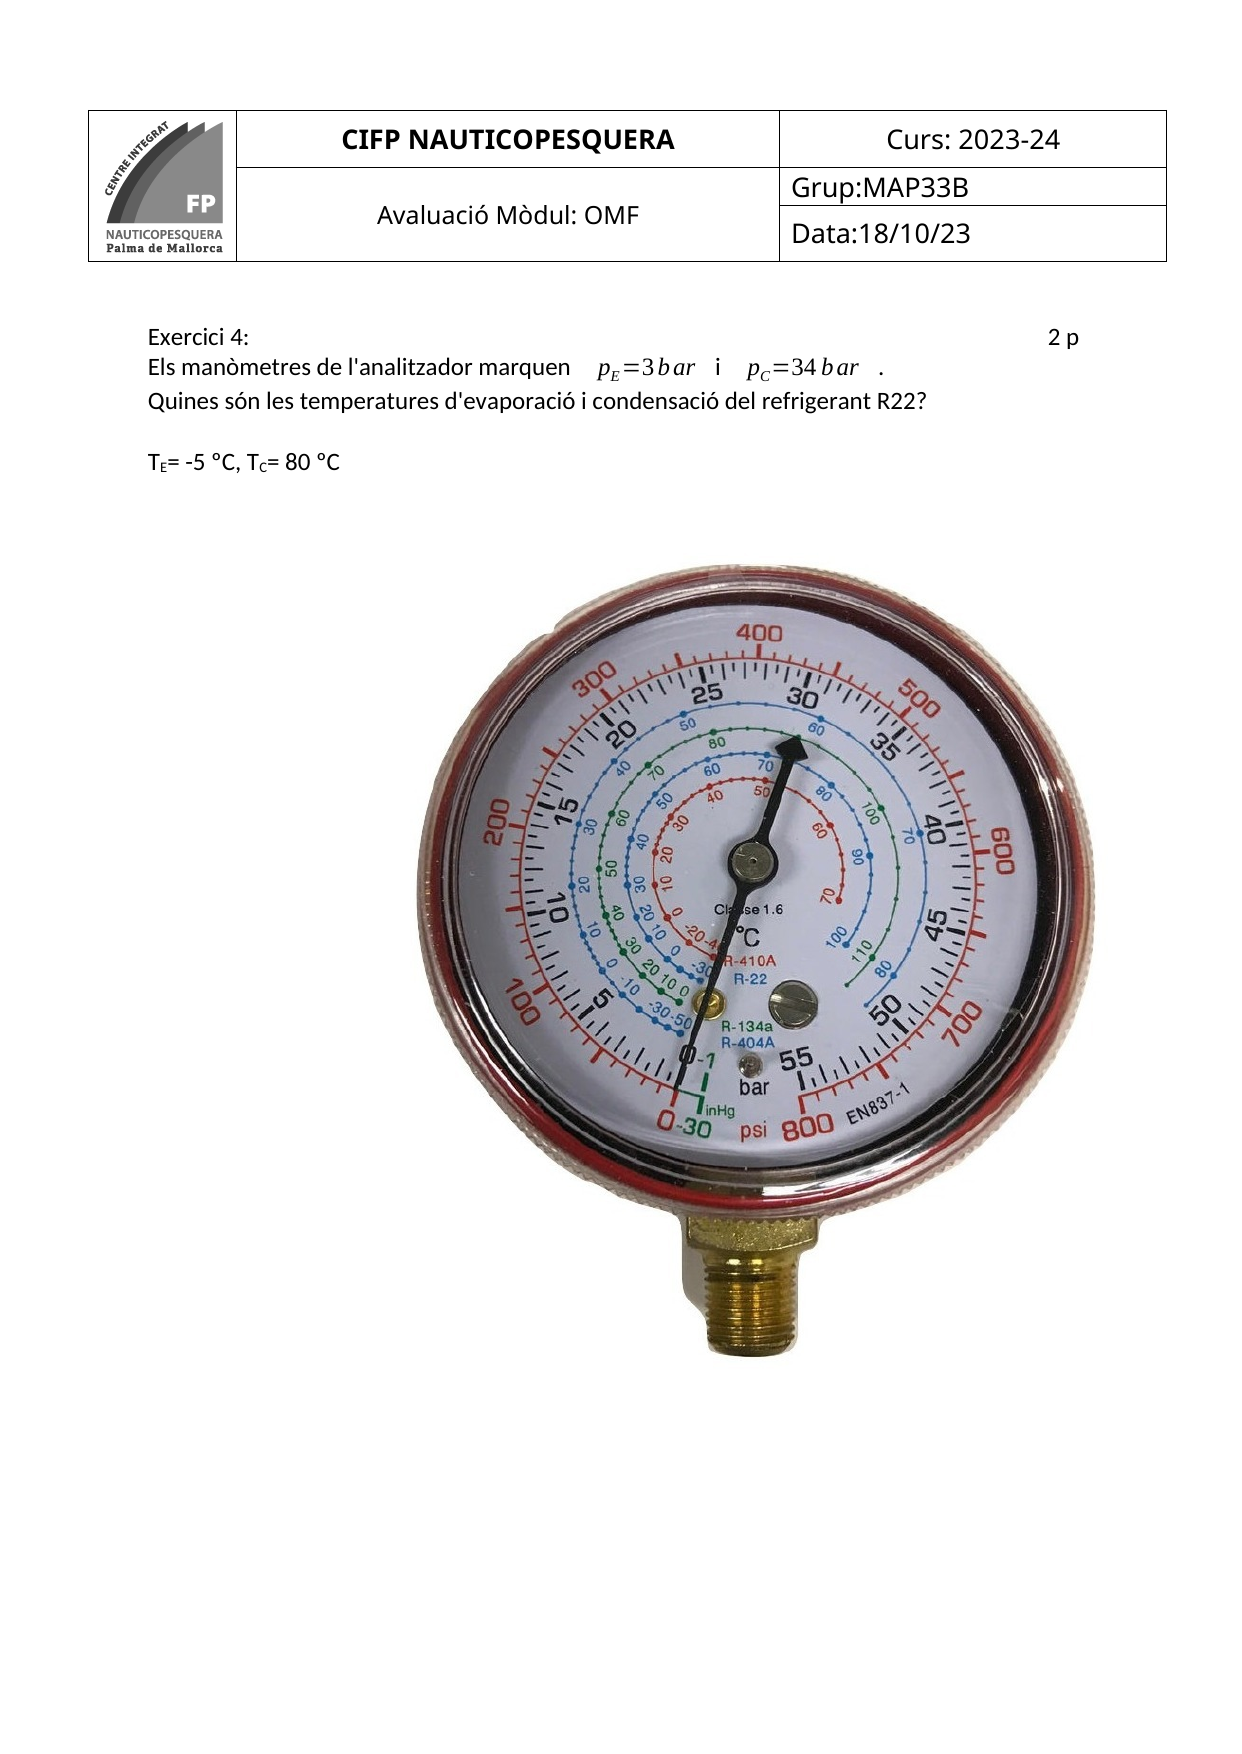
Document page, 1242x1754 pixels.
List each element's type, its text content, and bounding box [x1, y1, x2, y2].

picture [379, 522, 1130, 1402]
text TE= -5 ºC, TC= 80 ºC [148, 446, 1094, 476]
picture [100, 111, 229, 260]
text Exercici 4: 2 p [148, 321, 1094, 351]
text Els manòmetres de l'analitzador marquen i . [148, 351, 1094, 385]
text Quines són les temperatures d'evaporació i condensació del refrigerant R22? [148, 385, 1094, 415]
